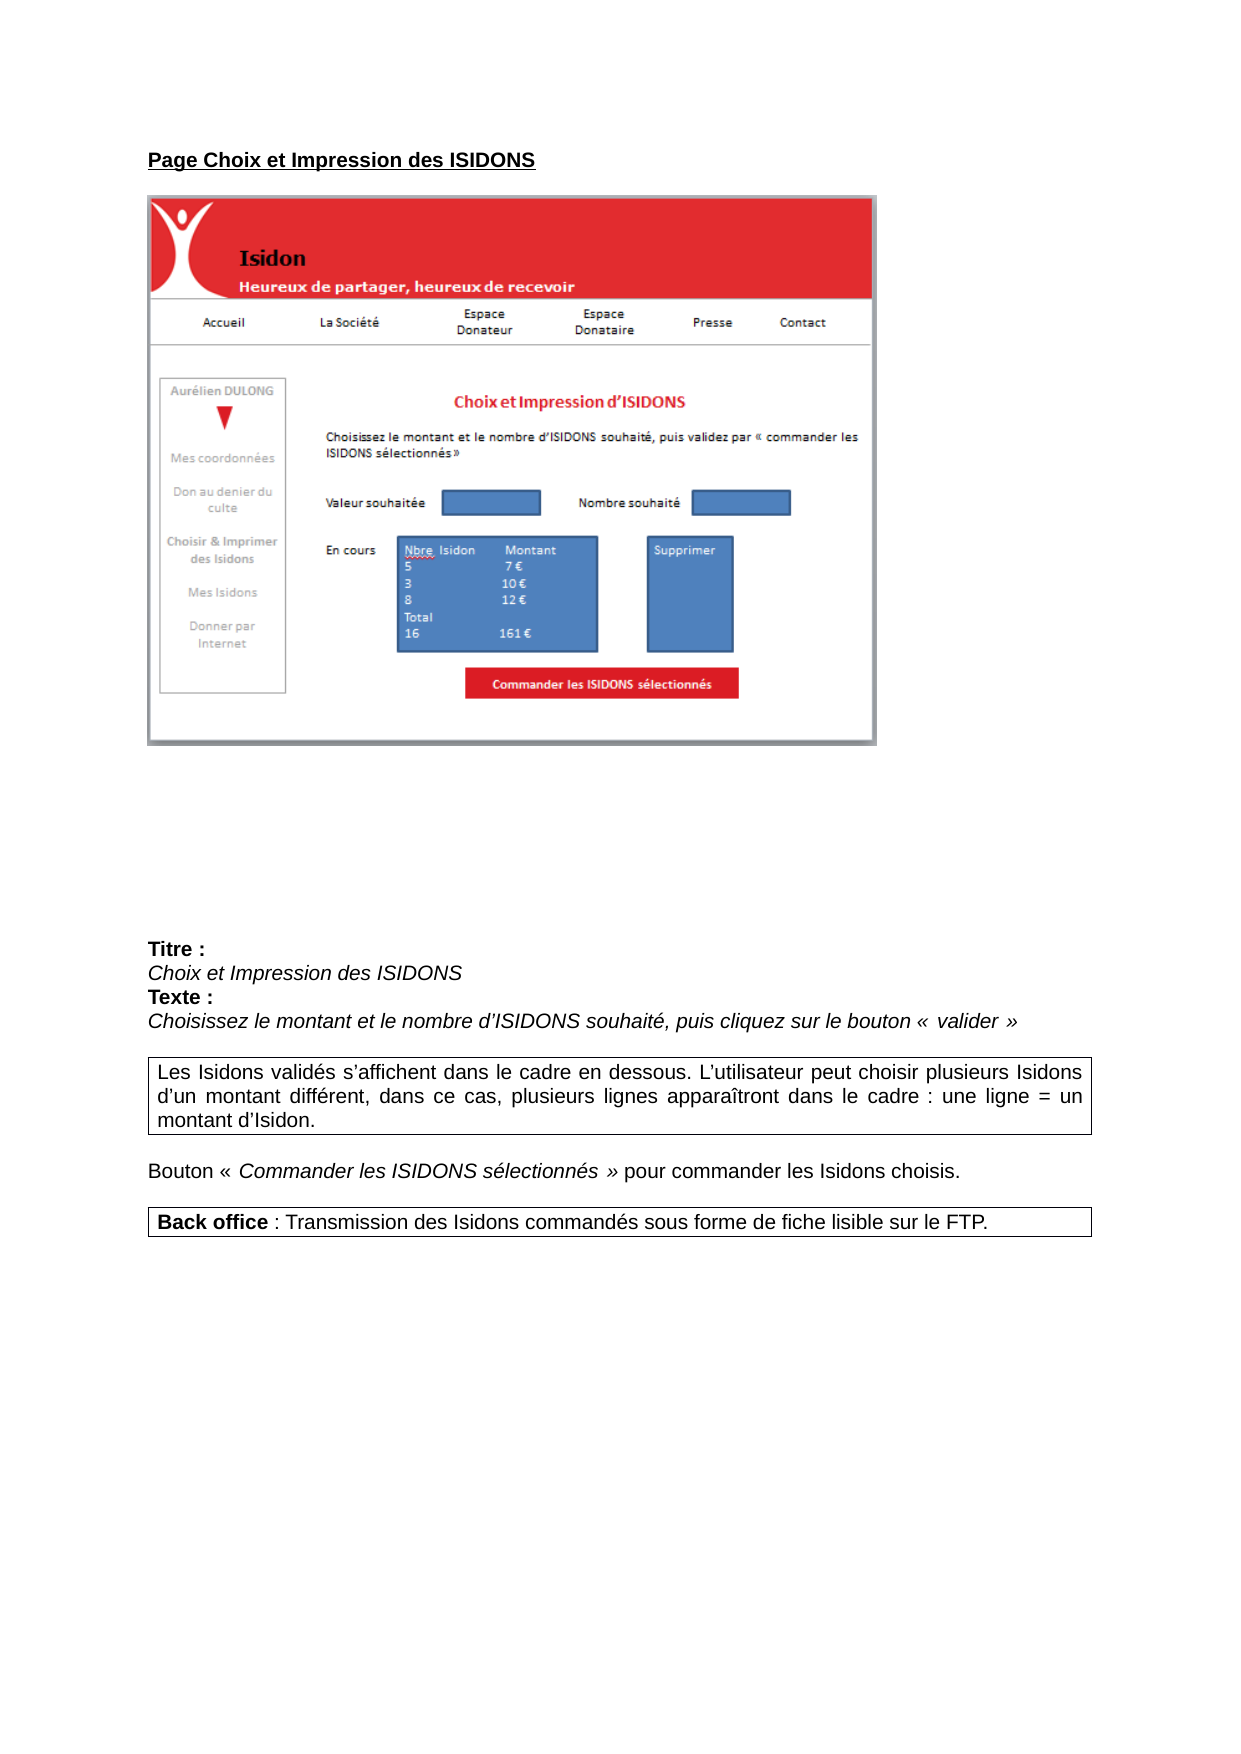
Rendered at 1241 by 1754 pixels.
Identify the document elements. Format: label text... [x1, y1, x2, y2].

text Les Isidons validés s’affichent dans le cadre en dessous. L’utilisateur peut choisir plusieurs Isidons d’un montant différent, dans ce cas, plusieurs lignes apparaîtront dans le cadre : une ligne = un montant d’Isidon. [149, 1058, 1091, 1134]
text Back office : Transmission des Isidons commandés sous forme de fiche lisible sur le FTP. [149, 1208, 1091, 1236]
text Titre : [148, 937, 1092, 961]
text Choix et Impression des ISIDONS [148, 961, 1092, 985]
text Choisissez le montant et le nombre d’ISIDONS souhaité, puis cliquez sur le bouton « valider » [148, 1009, 1092, 1033]
picture [147, 195, 877, 746]
text Texte : [148, 985, 1092, 1009]
text Page Choix et Impression des ISIDONS [148, 148, 1092, 172]
text Bouton « Commander les ISIDONS sélectionnés » pour commander les Isidons choisis. [148, 1159, 1092, 1183]
